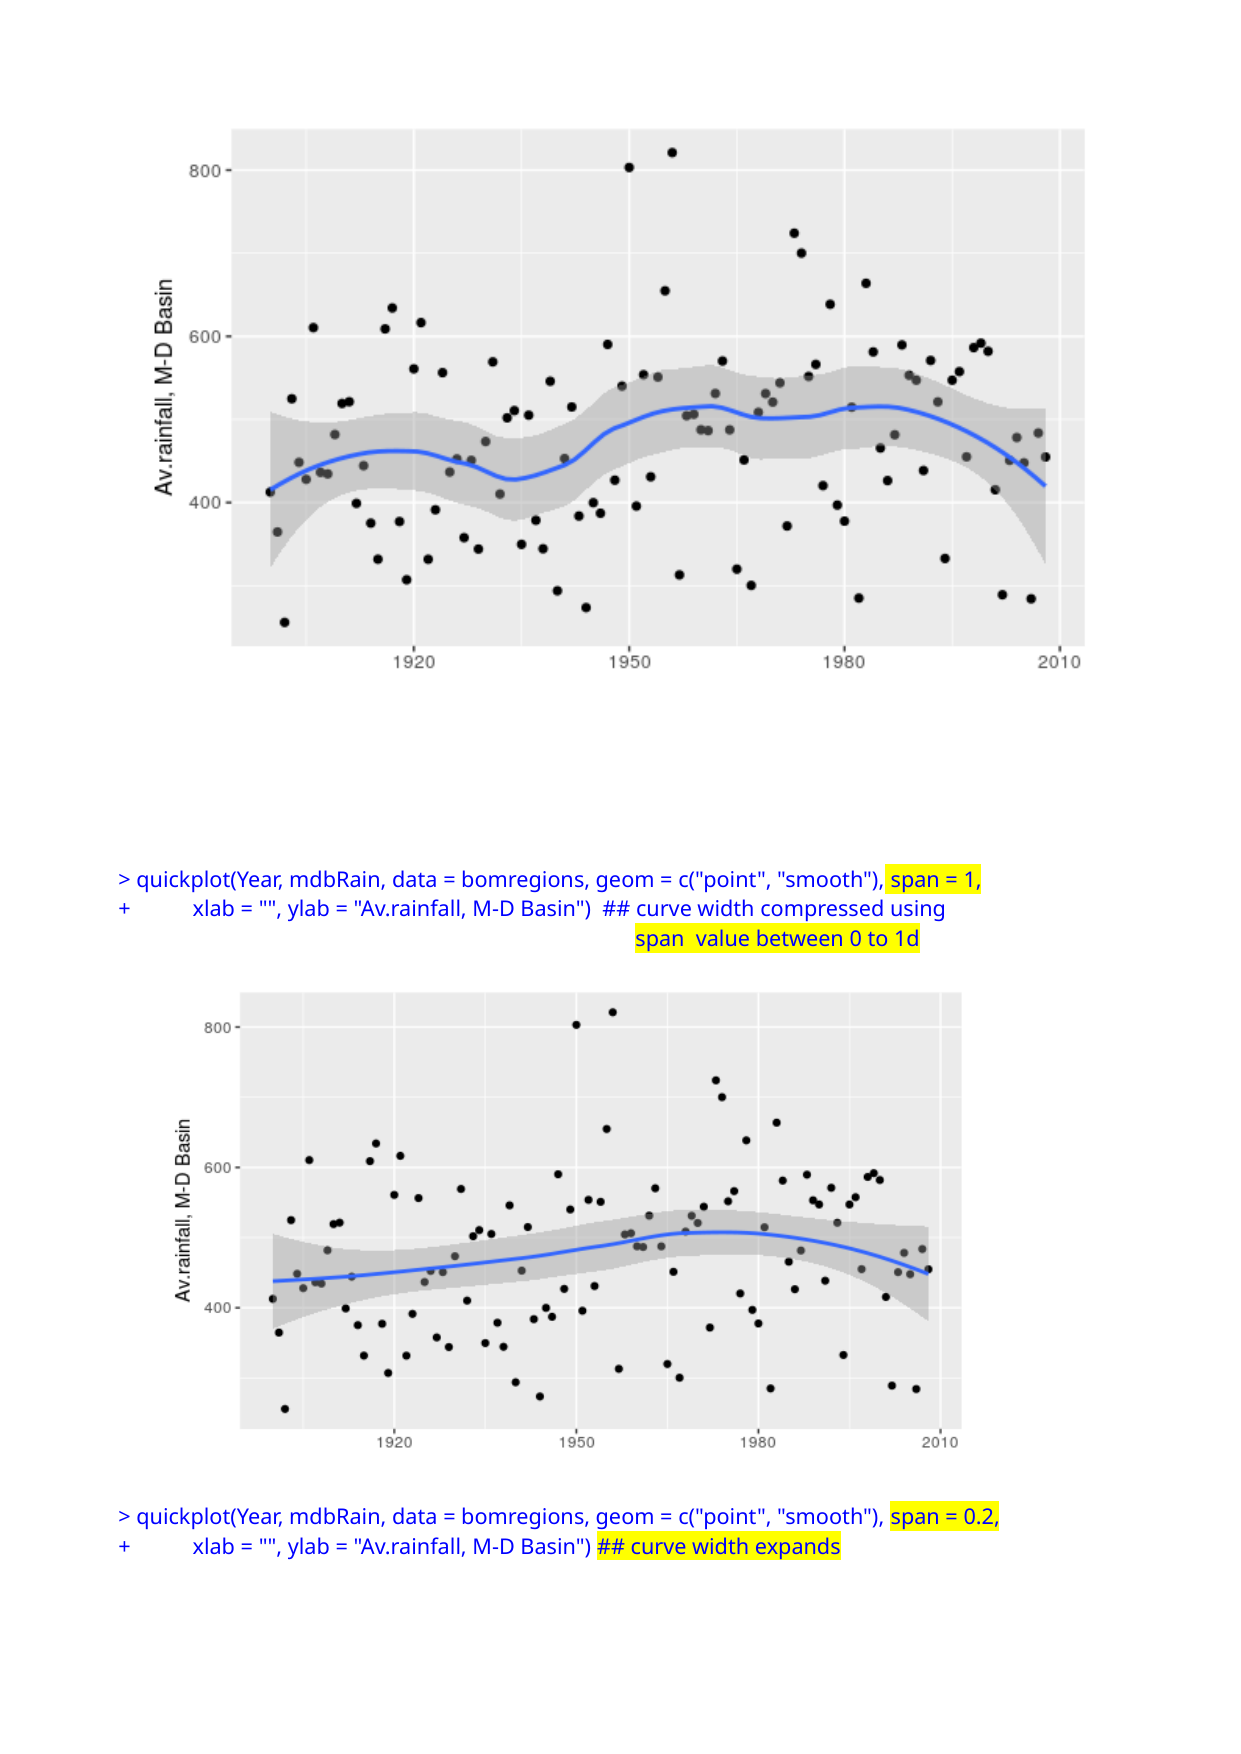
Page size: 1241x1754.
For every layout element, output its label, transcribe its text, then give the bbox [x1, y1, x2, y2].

picture [167, 983, 970, 1482]
text > quickplot(Year, mdbRain, data = bomregions, geom = c("point", "smooth"), span = 0.2, [118, 1501, 1122, 1531]
text + xlab = "", ylab = "Av.rainfall, M-D Basin") ## curve width compressed using span value between 0 to 1d [118, 894, 1122, 953]
picture [144, 118, 1096, 709]
text + xlab = "", ylab = "Av.rainfall, M-D Basin") ## curve width expands [118, 1531, 1122, 1560]
text > quickplot(Year, mdbRain, data = bomregions, geom = c("point", "smooth"), span = 1, [118, 864, 1122, 894]
